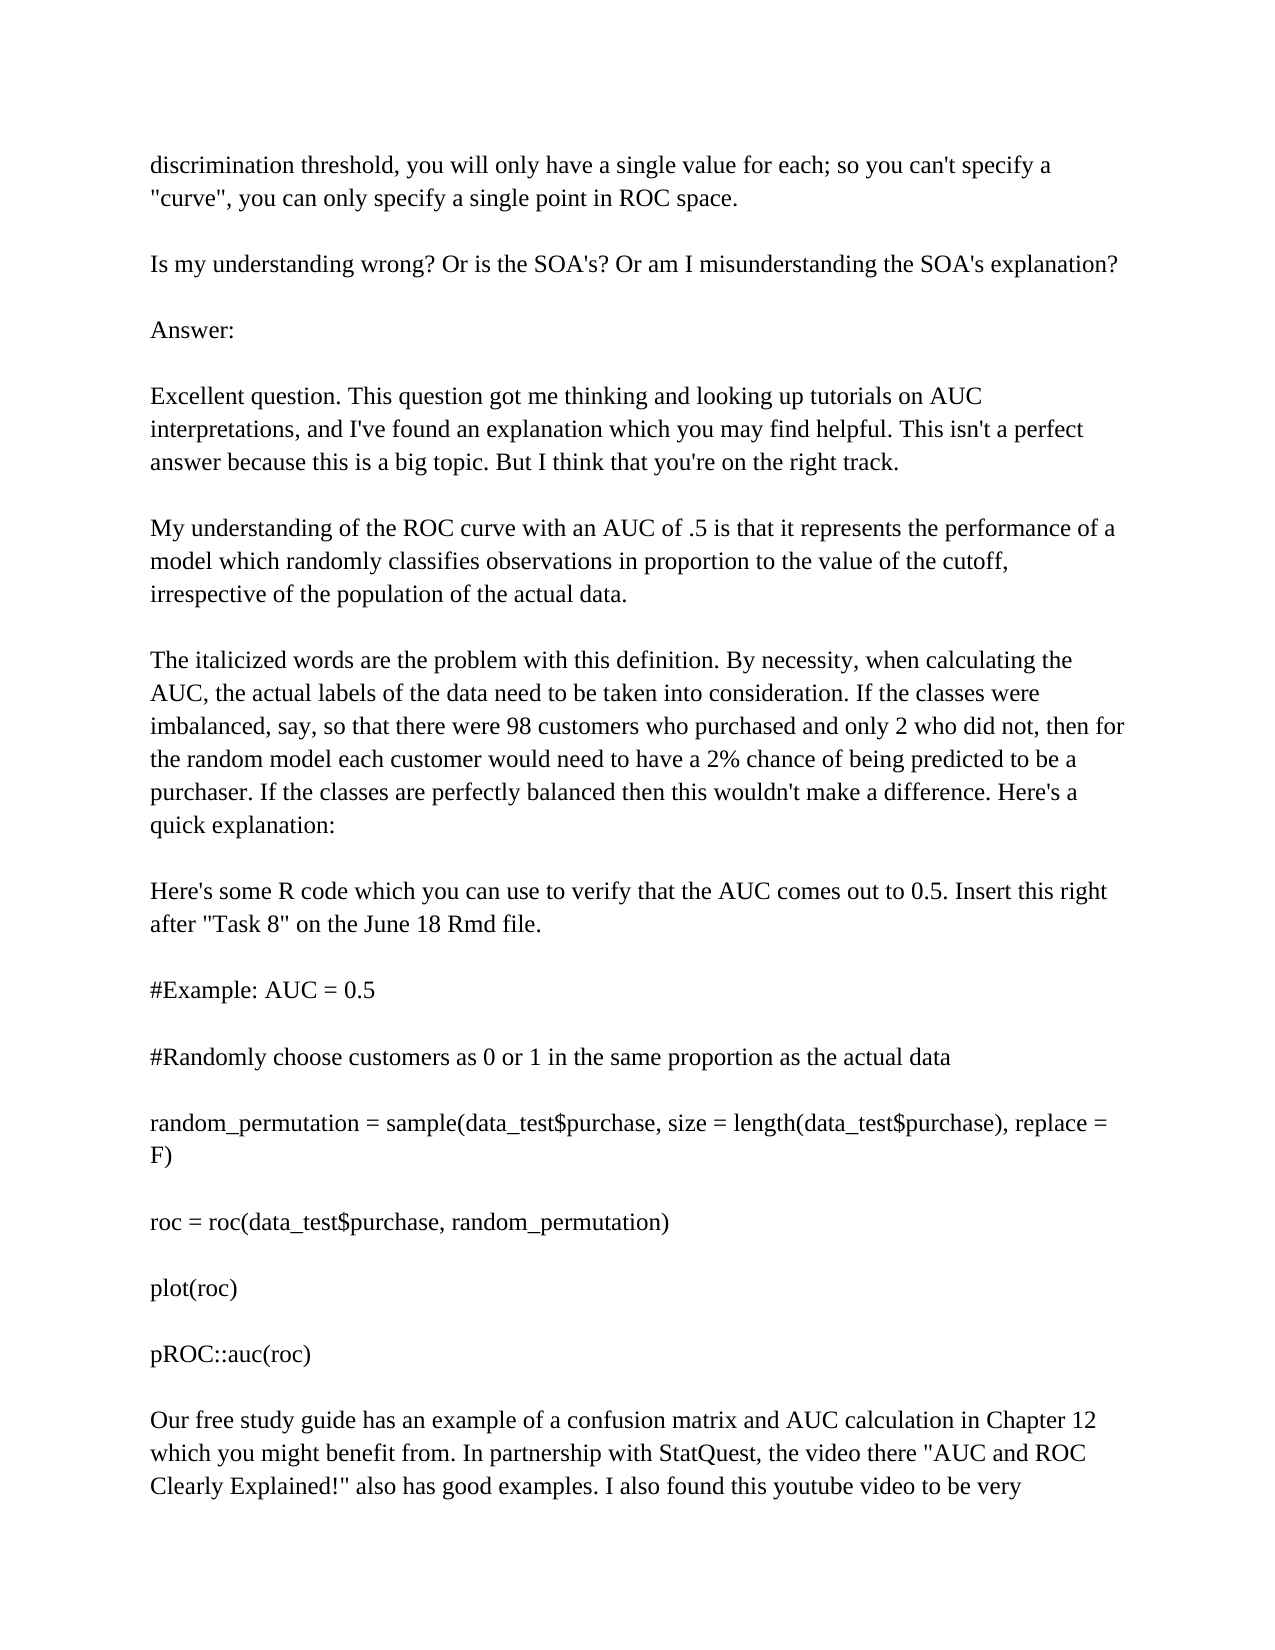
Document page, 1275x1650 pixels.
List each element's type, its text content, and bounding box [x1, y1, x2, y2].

text Excellent question. This question got me thinking and looking up tutorials on AUC interpretations, and I've found an explanation which you may find helpful. This isn't a perfect answer because this is a big topic. But I think that you're on the right track. [150, 381, 1125, 476]
text The italicized words are the problem with this definition. By necessity, when calculating the AUC, the actual labels of the data need to be taken into consideration. If the classes were imbalanced, say, so that there were 98 customers who purchased and only 2 who did not, then for the random model each customer would need to have a 2% chance of being predicted to be a purchaser. If the classes are perfectly balanced then this wouldn't make a difference. Here's a quick explanation: [150, 645, 1125, 839]
text plot(roc) [150, 1273, 1125, 1301]
text Answer: [150, 315, 1125, 344]
text My understanding of the ROC curve with an AUC of .5 is that it represents the performance of a model which randomly classifies observations in proportion to the value of the cutoff, irrespective of the population of the actual data. [150, 513, 1125, 608]
text Here's some R code which you can use to verify that the AUC comes out to 0.5. Insert this right after "Task 8" on the June 18 Rmd file. [150, 876, 1125, 938]
text pROC::auc(roc) [150, 1339, 1125, 1367]
text #Example: AUC = 0.5 [150, 976, 1125, 1004]
text #Randomly choose customers as 0 or 1 in the same proportion as the actual data [150, 1042, 1125, 1070]
text random_permutation = sample(data_test$purchase, size = length(data_test$purchase), replace = F) [150, 1108, 1125, 1169]
text roc = roc(data_test$purchase, random_permutation) [150, 1207, 1125, 1235]
text Our free study guide has an example of a confusion matrix and AUC calculation in Chapter 12 which you might benefit from. In partnership with StatQuest, the video there "AUC and ROC Clearly Explained!" also has good examples. I also found this youtube video to be very [150, 1405, 1125, 1499]
text Is my understanding wrong? Or is the SOA's? Or am I misunderstanding the SOA's explanation? [150, 249, 1125, 278]
text discrimination threshold, you will only have a single value for each; so you can't specify a "curve", you can only specify a single point in ROC space. [150, 150, 1125, 212]
